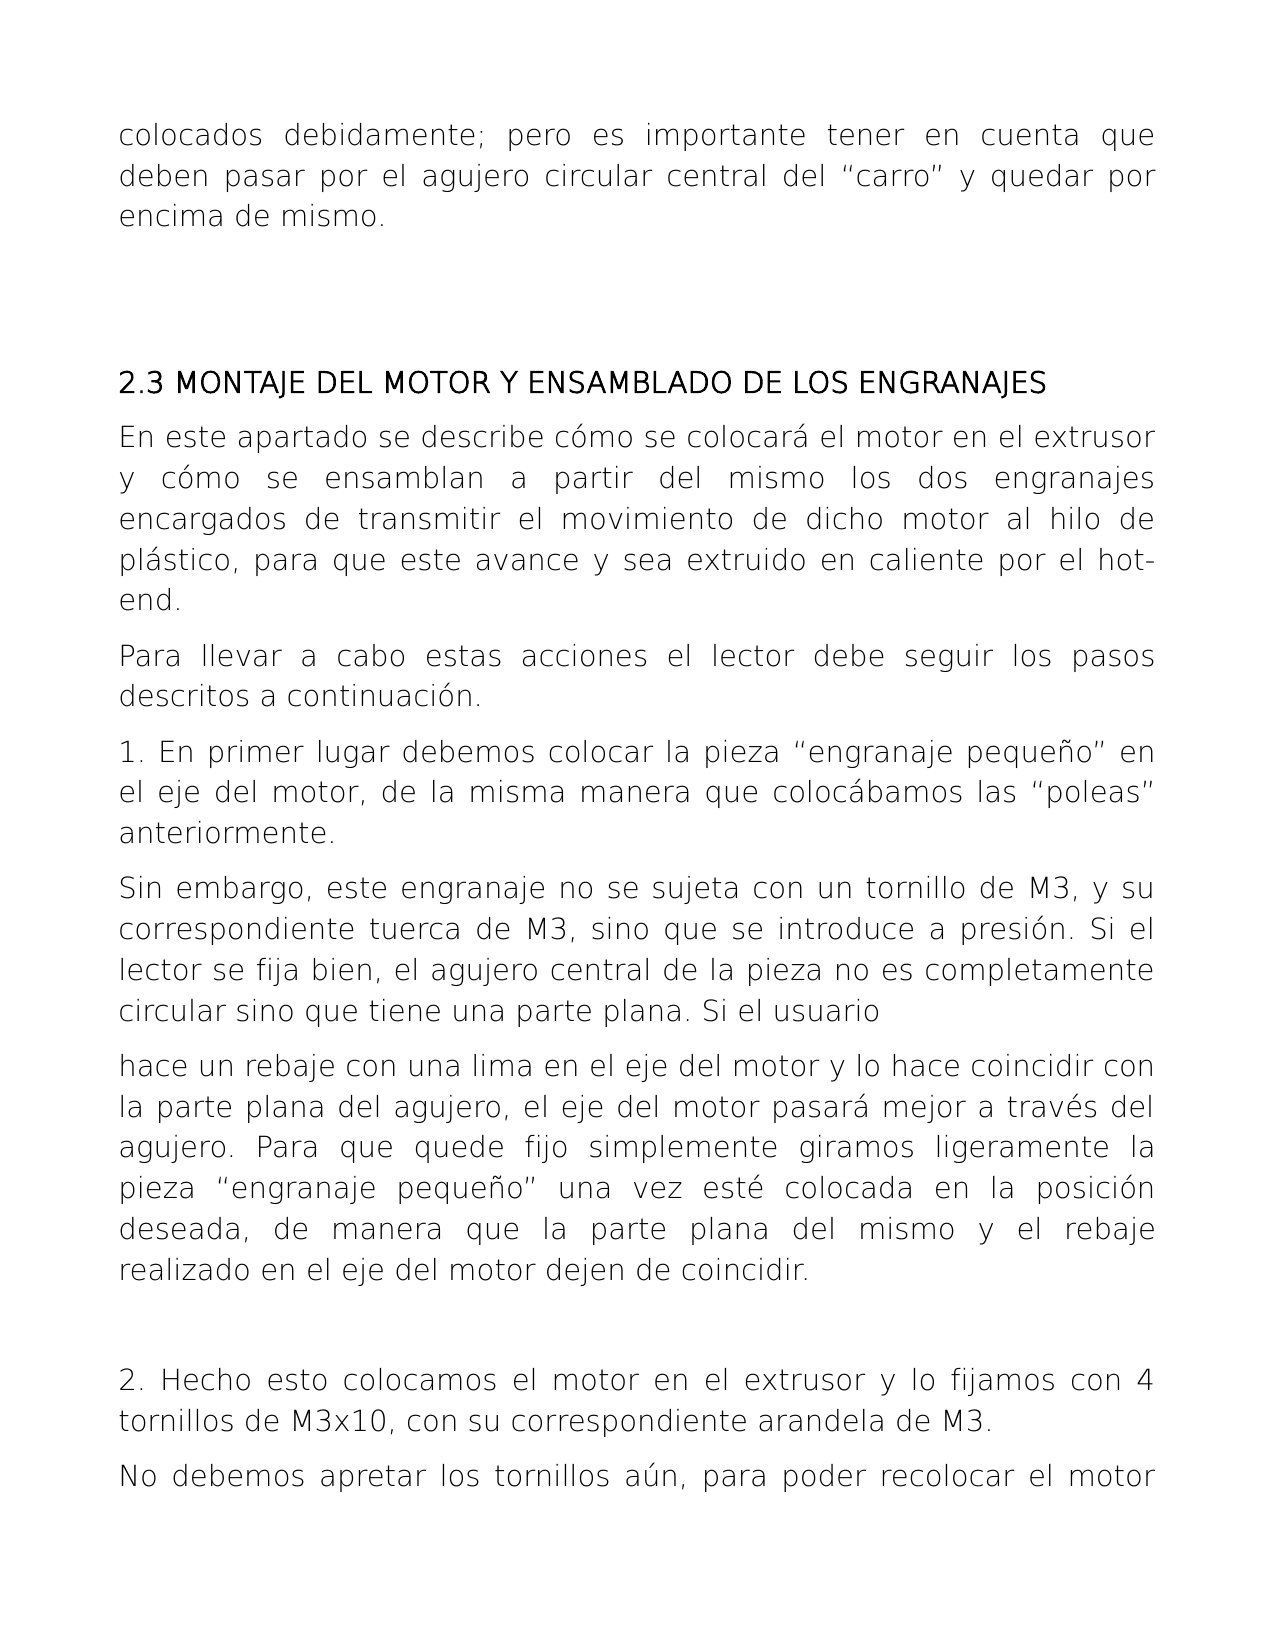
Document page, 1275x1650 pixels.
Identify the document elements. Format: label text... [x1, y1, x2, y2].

text Para llevar a cabo estas acciones el lector debe seguir los pasos descritos a continuación. [118, 639, 1157, 714]
text No debemos apretar los tornillos aún, para poder recolocar el motor [118, 1460, 1157, 1494]
text En este apartado se describe cómo se colocará el motor en el extrusor y cómo se ensamblan a partir del mismo los dos engranajes encargados de transmitir el movimiento de dicho motor al hilo de plástico, para que este avance y sea extruido en caliente por el hot-end. [118, 421, 1157, 618]
text colocados debidamente; pero es importante tener en cuenta que deben pasar por el agujero circular central del “carro” y quedar por encima de mismo. [118, 118, 1157, 233]
text hace un rebaje con una lima en el eje del motor y lo hace coincidir con la parte plana del agujero, el eje del motor pasará mejor a través del agujero. Para que quede fijo simplemente giramos ligeramente la pieza “engranaje pequeño” una vez esté colocada en la posición deseada, de manera que la parte plana del mismo y el rebaje realizado en el eje del motor dejen de coincidir. [118, 1049, 1157, 1287]
text Sin embargo, este engranaje no se sujeta con un tornillo de M3, y su correspondiente tuerca de M3, sino que se introduce a presión. Si el lector se fija bien, el agujero central de la pieza no es completamente circular sino que tiene una parte plana. Si el usuario [118, 872, 1157, 1028]
text 2.3 MONTAJE DEL MOTOR Y ENSAMBLADO DE LOS ENGRANAJES [118, 366, 1157, 399]
text 2. Hecho esto colocamos el motor en el extrusor y lo fijamos con 4 tornillos de M3x10, con su correspondiente arandela de M3. [118, 1364, 1157, 1438]
text 1. En primer lugar debemos colocar la pieza “engranaje pequeño” en el eje del motor, de la misma manera que colocábamos las “poleas” anteriormente. [118, 735, 1157, 851]
